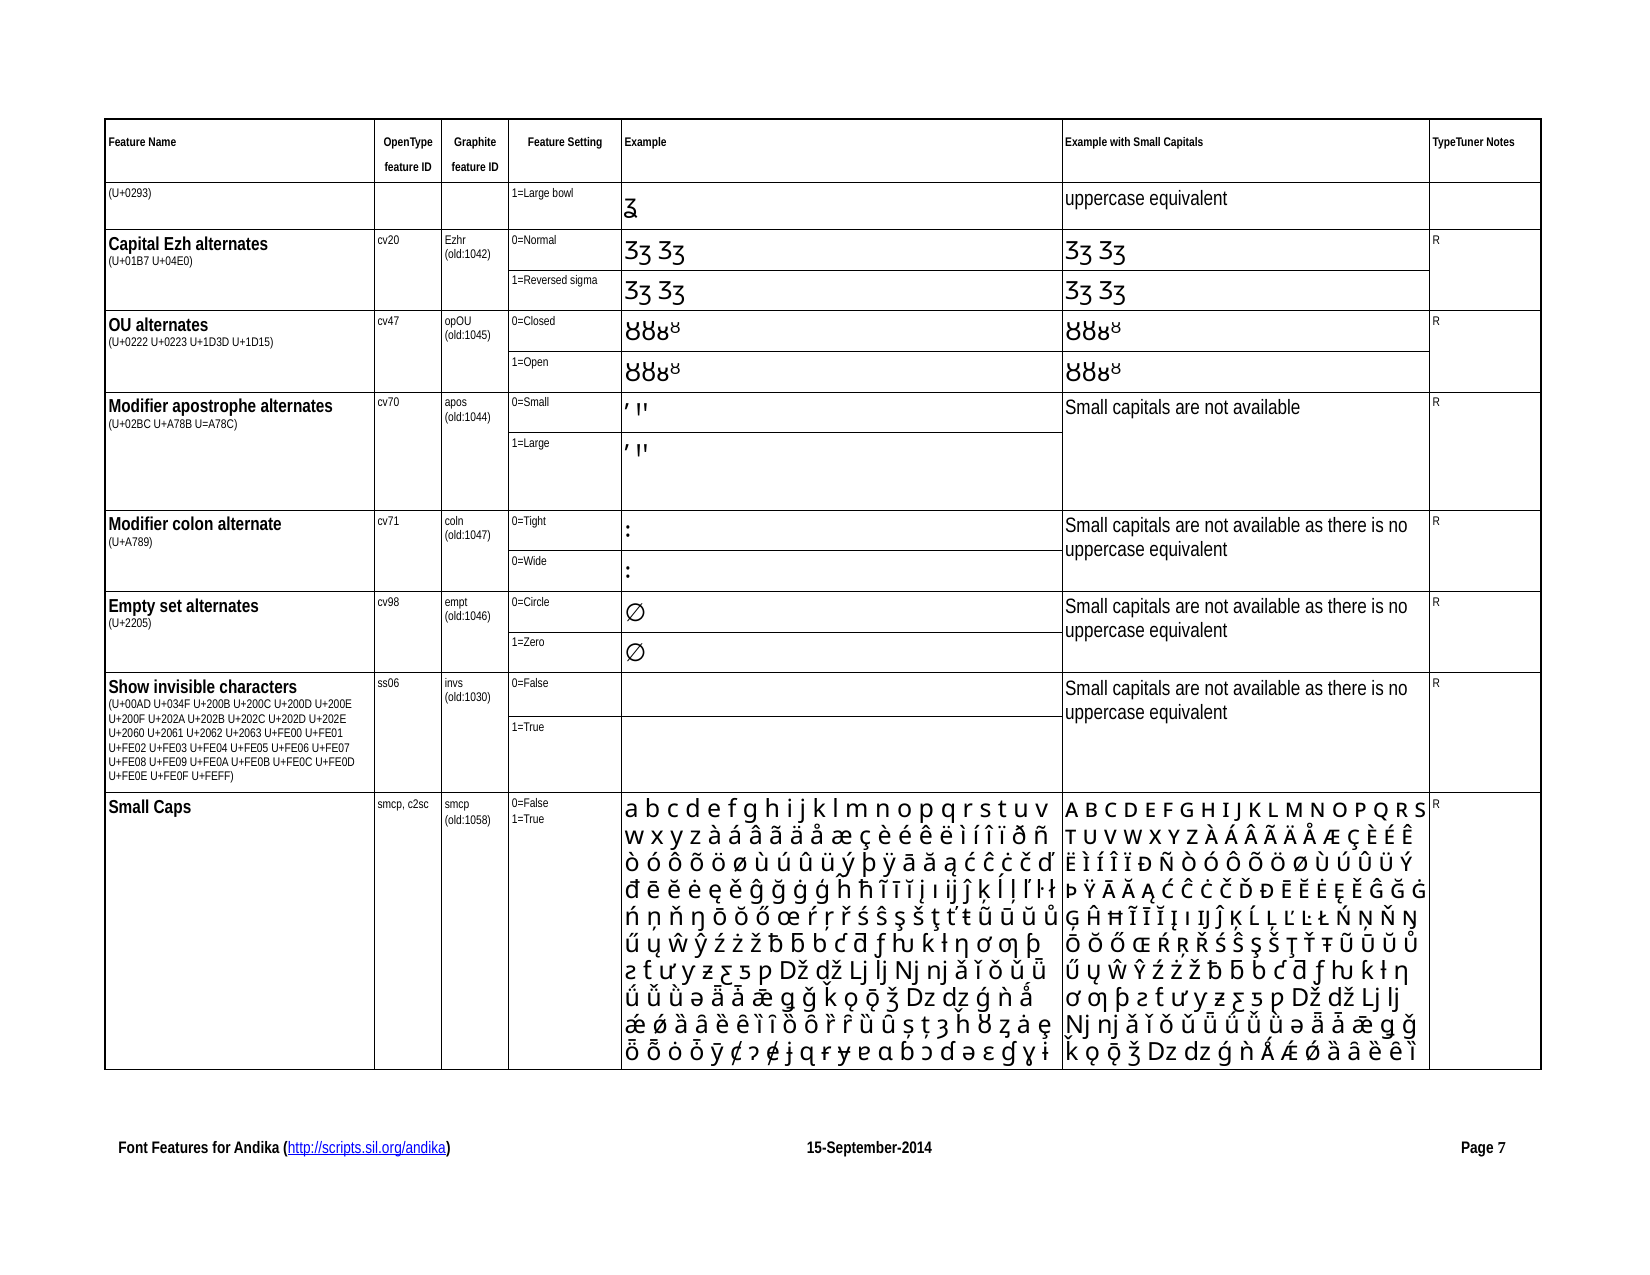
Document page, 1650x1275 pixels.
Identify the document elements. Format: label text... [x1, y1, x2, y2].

table_cell R [1430, 230, 1540, 310]
table_cell ss06 [375, 673, 441, 792]
table_cell 0=Tight [509, 511, 621, 550]
table_cell [442, 183, 508, 229]
table_header Example [622, 120, 1062, 182]
table_cell a b c d e f g h i j k l m n o p q r s t u v w x y z à á â ã ä å æ ç è é ê ë ì í î ï ð ñ ò ó ô õ ö ø ù ú û ü ý þ ÿ ā ă ą ć ĉ ċ č ď đ ē ĕ ė ę ě ĝ ğ ġ ģ ĥ ħ ĩ ī ĭ į ı ĳ ĵ ķ ĺ ļ ľ ŀ ł ń ņ ň ŋ ō ŏ ő œ ŕ ŗ ř ś ŝ ş š ţ ť ŧ ũ ū ŭ ů ű ų ŵ ŷ ź ż ž ƀ ƃ ƅ ƈ ƌ ƒ ƕ ƙ ƚ ƞ ơ ƣ ƥ ƨ ƭ ư ƴ ƶ ƹ ƽ ƿ ǅ ǆ ǈ ǉ ǋ ǌ ǎ ǐ ǒ ǔ ǖ ǘ ǚ ǜ ǝ ǟ ǡ ǣ ǥ ǧ ǩ ǫ ǭ ǯ ǲ ǳ ǵ ǹ ǻ ǽ ǿ ȁ ȃ ȅ ȇ ȉ [1063, 793, 1429, 1068]
table_cell ꞉ [622, 511, 1062, 550]
table_cell smcp (old:1058) [442, 793, 508, 1068]
table_cell R [1430, 673, 1540, 792]
table_cell OU alternates (U+0222 U+0223 U+1D3D U+1D15) [106, 311, 374, 391]
table_header Feature Name [106, 120, 374, 182]
table_cell Modifier apostrophe alternates (U+02BC U+A78B U=A78C) [106, 393, 374, 510]
table_cell 0=Small [509, 393, 621, 432]
table_cell cv98 [375, 592, 441, 672]
table_header Example with Small Capitals [1063, 120, 1429, 182]
table_cell a b c d e f g h i j k l m n o p q r s t u v w x y z à á â ã ä å æ ç è é ê ë ì í î ï ð ñ ò ó ô õ ö ø ù ú û ü ý þ ÿ ā ă ą ć ĉ ċ č ď đ ē ĕ ė ę ě ĝ ğ ġ ģ ĥ ħ ĩ ī ĭ į ı ĳ ĵ ķ ĺ ļ ľ ŀ ł ń ņ ň ŋ ō ŏ ő œ ŕ ŗ ř ś ŝ ş š ţ ť ŧ ũ ū ŭ ů ű ų ŵ ŷ ź ż ž ƀ ƃ ƅ ƈ ƌ ƒ ƕ ƙ ƚ ƞ ơ ƣ ƥ ƨ ƭ ư ƴ ƶ ƹ ƽ ƿ ǅ ǆ ǈ ǉ ǋ ǌ ǎ ǐ ǒ ǔ ǖ ǘ ǚ ǜ ǝ ǟ ǡ ǣ ǥ ǧ ǩ ǫ ǭ ǯ ǲ ǳ ǵ ǹ ǻ ǽ ǿ ȁ ȃ ȅ ȇ ȉ ȋ ȍ ȏ ȑ ȓ ȕ ȗ ș ț ȝ ȟ ȣ ȥ ȧ ȩ ȫ ȭ ȯ ȱ ȳ ȼ ɂ ɇ ɉ ɋ ɍ ɏ ɐ ɑ ɓ ɔ ɗ ə ɛ ɠ ɣ ɨ [622, 793, 1062, 1068]
table_cell ꞉ [622, 551, 1062, 591]
table_cell R [1430, 592, 1540, 672]
table_cell Modifier colon alternate (U+A789) [106, 511, 374, 591]
table_cell Ʒʒ Ӡӡ [622, 271, 1062, 310]
table_cell Ʒʒ Ӡӡ [1063, 230, 1429, 269]
table_cell 0=False [509, 673, 621, 716]
table_cell coln (old:1047) [442, 511, 508, 591]
table_cell [375, 183, 441, 229]
table_cell apos (old:1044) [442, 393, 508, 510]
table_cell (U+0293) [106, 183, 374, 229]
table_cell 0=Circle [509, 592, 621, 632]
table_cell ʼ Ꞌꞌ [622, 393, 1062, 432]
table_cell ∅ [622, 633, 1062, 672]
table_cell cv71 [375, 511, 441, 591]
table_cell R [1430, 511, 1540, 591]
table_cell ­ ͏ ​ ‌ ‍ ‎ ‏ ‪ ‫ ‬ ‭ ‮ ⁠ ⁡ ⁢ ⁣ ︀ ︁ ︂ ︃ ︄ ︅ ︆ ︇ ︈ ︉ ︊ ︋ ︌ ︍ ︎ ️ ﻿ [622, 673, 1062, 716]
table_cell opOU (old:1045) [442, 311, 508, 391]
table_cell R [1430, 793, 1540, 1068]
table_header Graphite feature ID [442, 120, 508, 182]
table_cell Small capitals are not available [1063, 393, 1429, 510]
table_header TypeTuner Notes [1430, 120, 1540, 182]
table_cell ­ ͏ ​ ‌ ‍ ‎ ‏ ‪ ‫ ‬ ‭ ‮ ⁠ ⁡ ⁢ ⁣ ︀ ︁ ︂ ︃ ︄ ︅ ︆ ︇ ︈ ︉ ︊ ︋ ︌ ︍ ︎ ️ ﻿ [622, 717, 1062, 792]
table_cell ʼ Ꞌꞌ [622, 433, 1062, 510]
table_cell smcp, c2sc [375, 793, 441, 1068]
table_cell Small capitals are not available as there is no uppercase equivalent [1063, 511, 1429, 591]
table_cell R [1430, 393, 1540, 510]
table_cell Ʒʒ Ӡӡ [1063, 271, 1429, 310]
table_cell 0=Normal [509, 230, 621, 269]
table_cell Ʒʒ Ӡӡ [622, 230, 1062, 269]
table_cell Ȣȣᴕᴽ [1063, 311, 1429, 351]
table_cell empt (old:1046) [442, 592, 508, 672]
table_cell 0=Wide [509, 551, 621, 591]
table_cell ʓ [622, 183, 1062, 229]
table_header Feature Setting [509, 120, 621, 182]
table_cell cv20 [375, 230, 441, 310]
table_cell Ezhr (old:1042) [442, 230, 508, 310]
table_header OpenType feature ID [375, 120, 441, 182]
table_cell invs (old:1030) [442, 673, 508, 792]
table_cell Small capitals are not available as there is no uppercase equivalent [1063, 673, 1429, 792]
table_cell uppercase equivalent [1063, 183, 1429, 229]
table_cell 1=Reversed sigma [509, 271, 621, 310]
table_cell Small Caps [106, 793, 374, 1068]
table_cell Ȣȣᴕᴽ [622, 352, 1062, 391]
table_cell Empty set alternates (U+2205) [106, 592, 374, 672]
table_cell 1=Open [509, 352, 621, 391]
table_cell cv47 [375, 311, 441, 391]
table_cell 1=Large bowl [509, 183, 621, 229]
table_cell Capital Ezh alternates (U+01B7 U+04E0) [106, 230, 374, 310]
table_cell Show invisible characters (U+00AD U+034F U+200B U+200C U+200D U+200E U+200F U+202A U+202B U+202C U+202D U+202E U+2060 U+2061 U+2062 U+2063 U+FE00 U+FE01 U+FE02 U+FE03 U+FE04 U+FE05 U+FE06 U+FE07 U+FE08 U+FE09 U+FE0A U+FE0B U+FE0C U+FE0D U+FE0E U+FE0F U+FEFF) [106, 673, 374, 792]
table_cell Small capitals are not available as there is no uppercase equivalent [1063, 592, 1429, 672]
table_cell [1430, 183, 1540, 229]
table_cell Ȣȣᴕᴽ [622, 311, 1062, 351]
table_cell 1=Zero [509, 633, 621, 672]
table_cell ∅ [622, 592, 1062, 632]
table_cell R [1430, 311, 1540, 391]
table_cell 0=Closed [509, 311, 621, 351]
table_cell 0=False 1=True [509, 793, 621, 1068]
table_cell cv70 [375, 393, 441, 510]
table_cell 1=Large [509, 433, 621, 510]
table_cell 1=True [509, 717, 621, 792]
table_cell Ȣȣᴕᴽ [1063, 352, 1429, 391]
